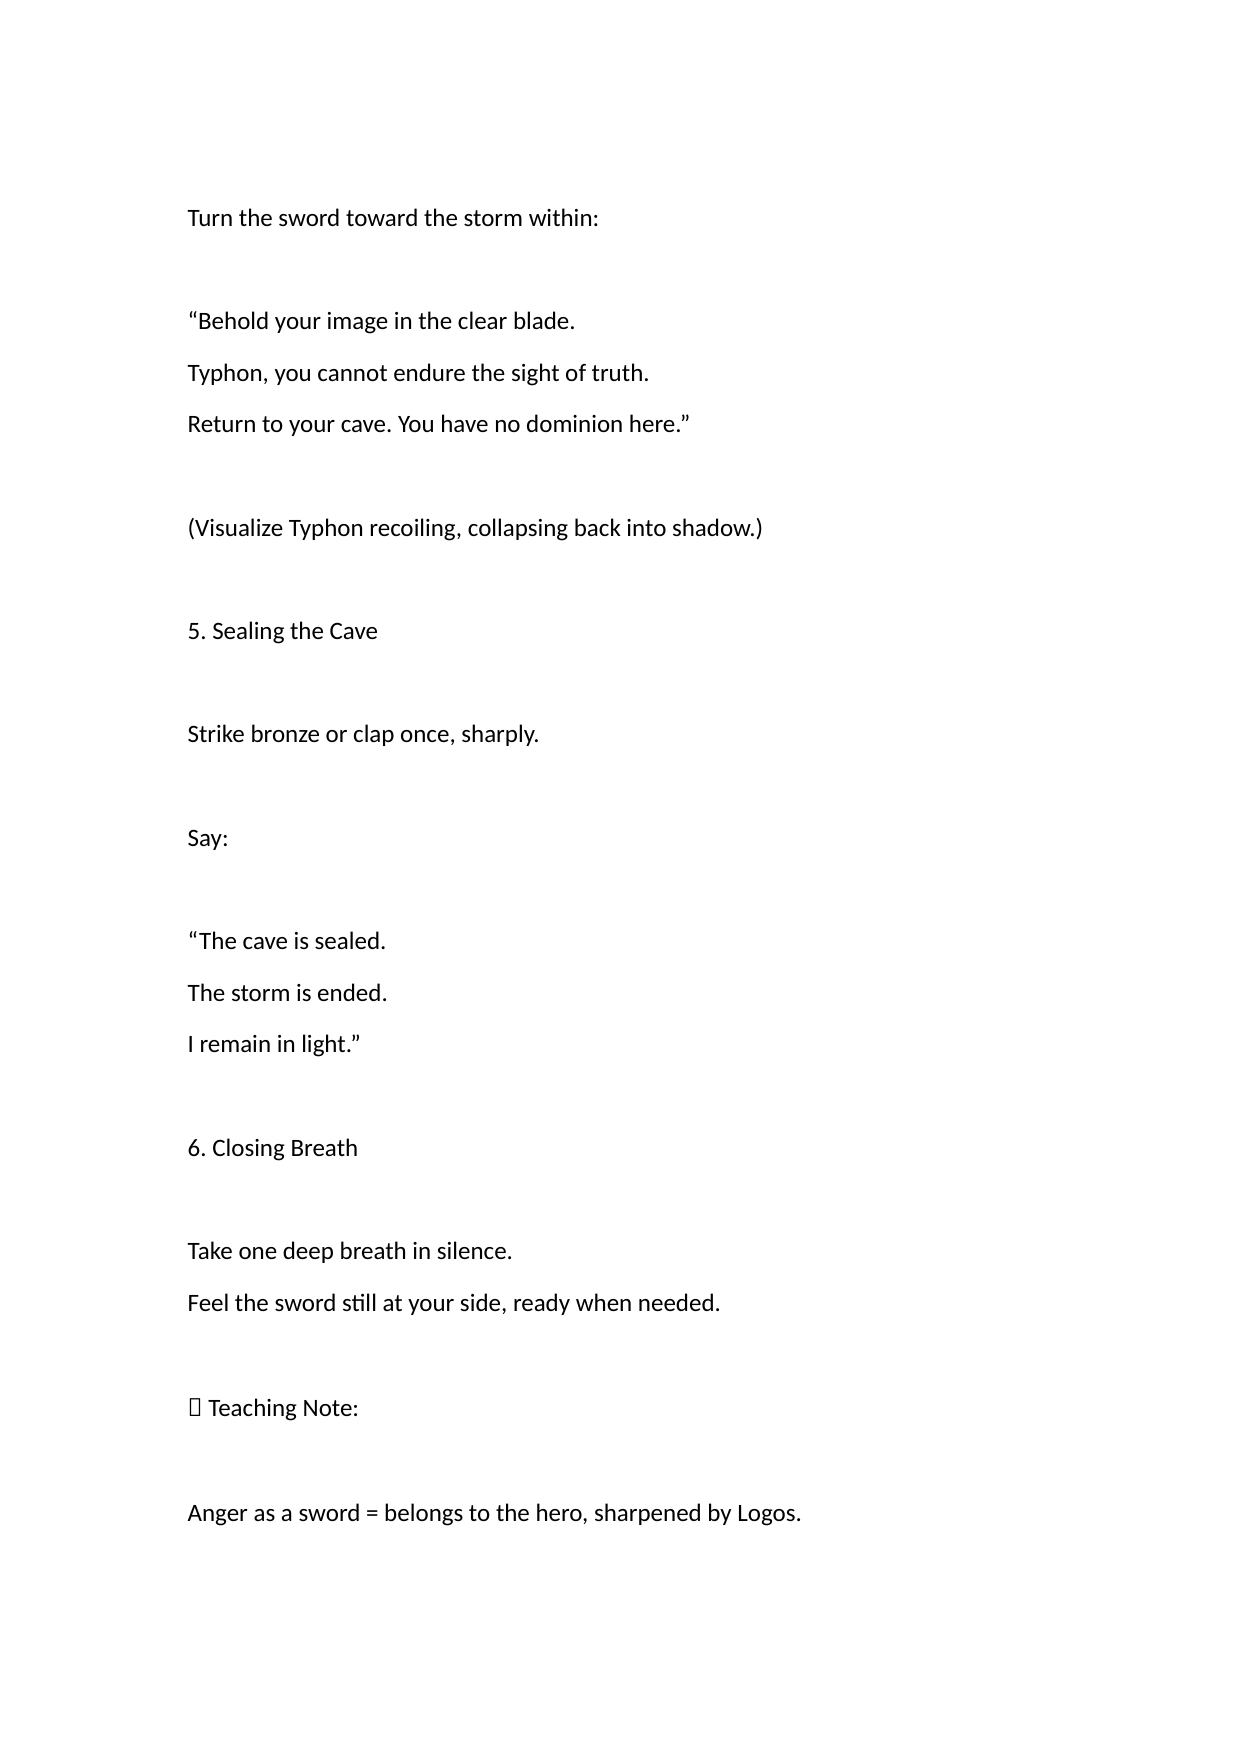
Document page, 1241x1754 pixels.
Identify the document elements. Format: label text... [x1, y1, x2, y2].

text 5. Sealing the Cave [187, 615, 1053, 646]
text 6. Closing Breath [187, 1132, 1053, 1162]
text Strike bronze or clap once, sharply. [187, 718, 1053, 749]
text The storm is ended. [187, 977, 1053, 1007]
text “The cave is sealed. [187, 925, 1053, 956]
text “Behold your image in the clear blade. [187, 305, 1053, 336]
text (Visualize Typhon recoiling, collapsing back into shadow.) [187, 512, 1053, 542]
text Take one deep breath in silence. [187, 1235, 1053, 1266]
text Turn the sword toward the storm within: [187, 202, 1053, 232]
text Typhon, you cannot endure the sight of truth. [187, 357, 1053, 387]
text I remain in light.” [187, 1028, 1053, 1059]
text Say: [187, 822, 1053, 852]
text ✅ Teaching Note: [187, 1390, 1053, 1424]
text Anger as a sword = belongs to the hero, sharpened by Logos. [187, 1497, 1053, 1528]
text Feel the sword still at your side, ready when needed. [187, 1287, 1053, 1317]
text Return to your cave. You have no dominion here.” [187, 408, 1053, 439]
